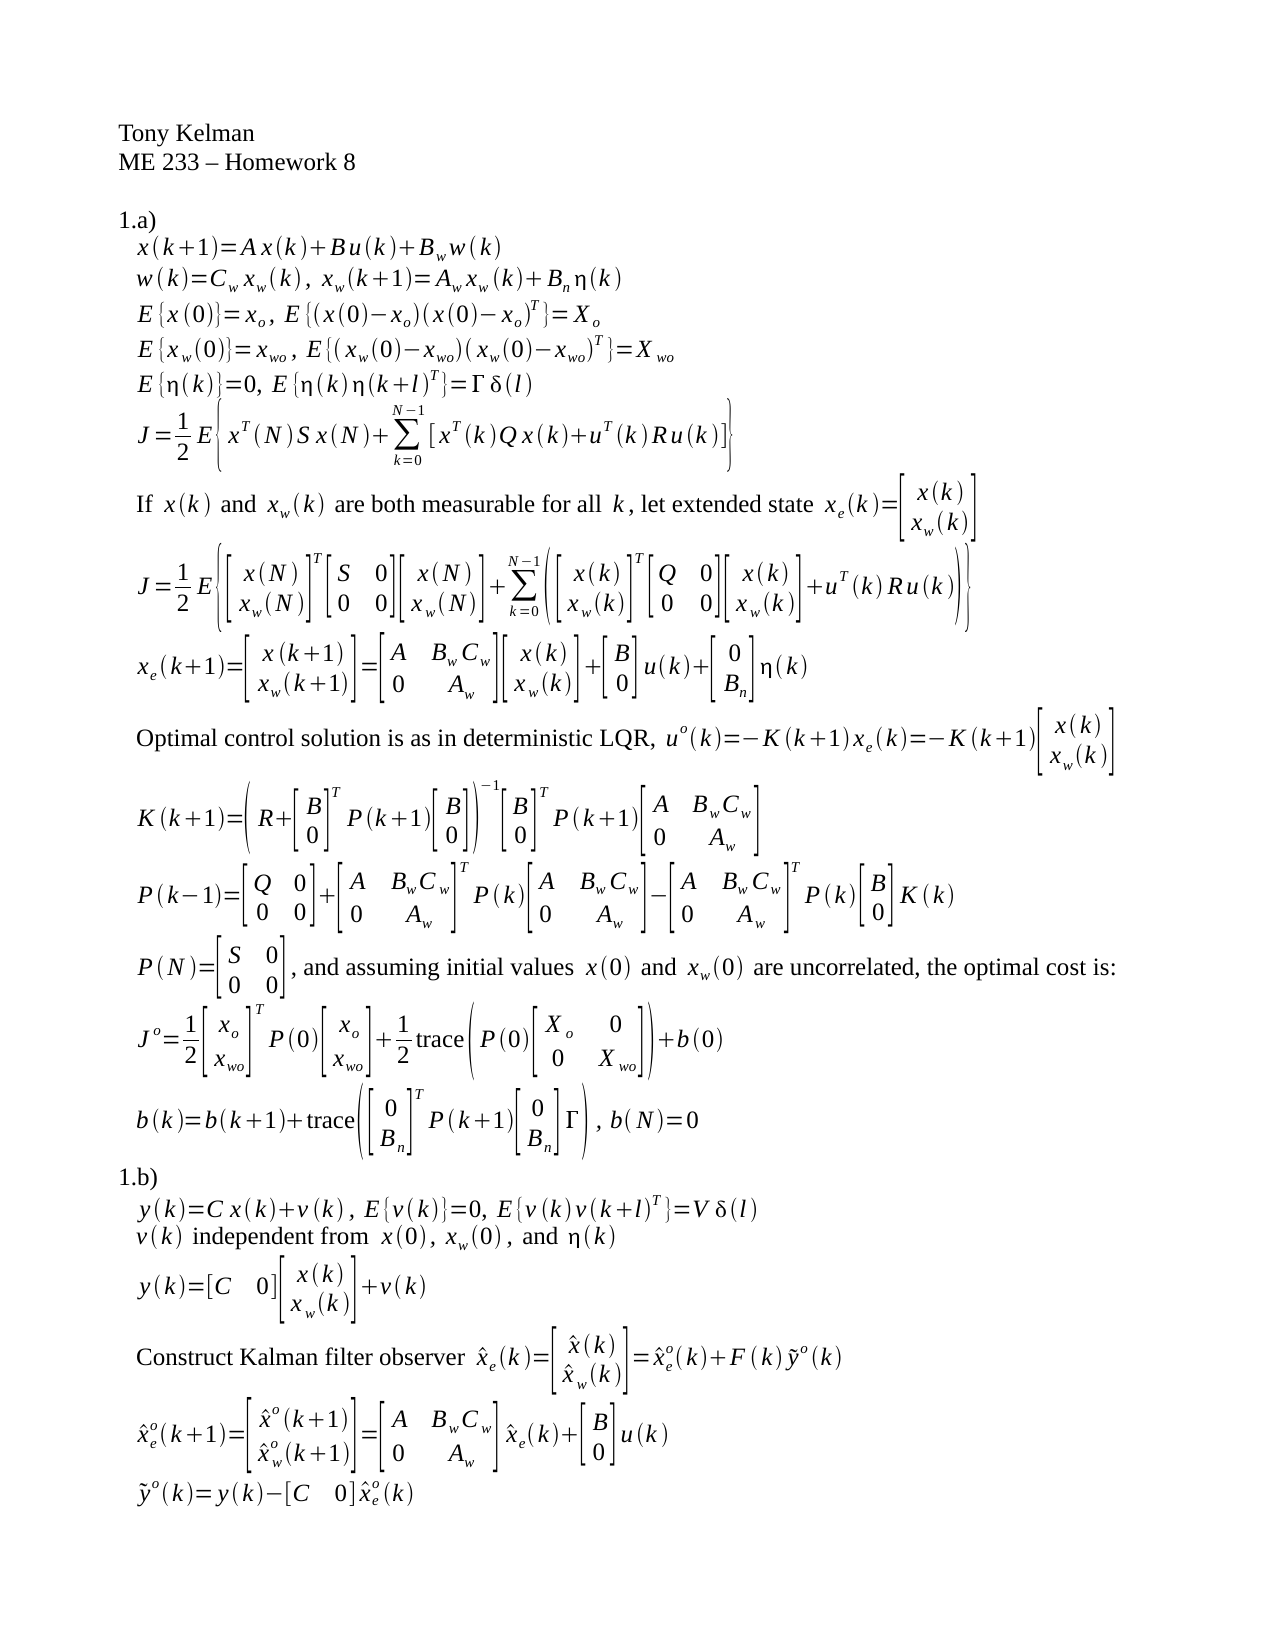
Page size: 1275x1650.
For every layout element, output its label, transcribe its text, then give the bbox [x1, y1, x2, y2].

text 1.a) [118, 205, 1157, 233]
text Tony Kelman [118, 118, 1157, 147]
text 1.b) [118, 1162, 1157, 1191]
text ME 233 – Homework 8 [118, 147, 1157, 176]
